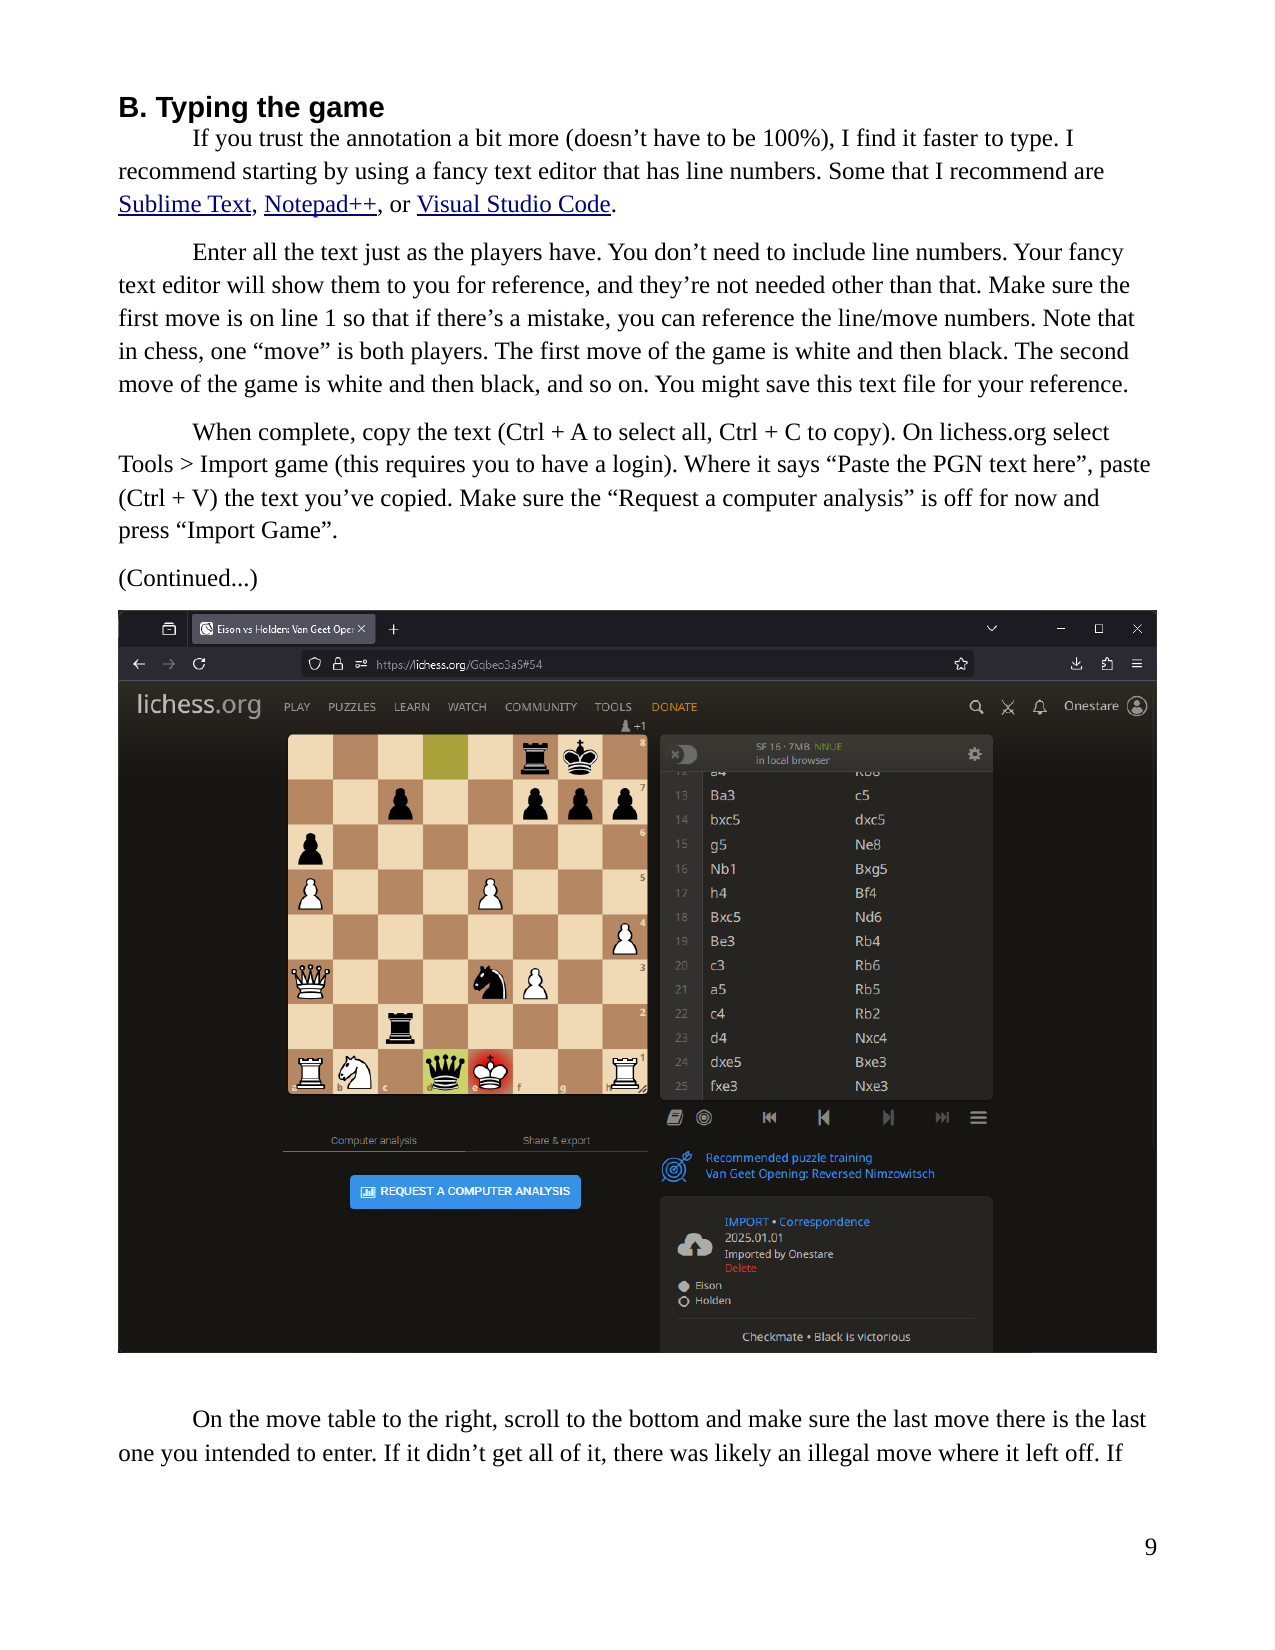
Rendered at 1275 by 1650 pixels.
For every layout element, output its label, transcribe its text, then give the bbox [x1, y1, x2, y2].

text Enter all the text just as the players have. You don’t need to include line numbers. Your fancy text editor will show them to you for reference, and they’re not needed other than that. Make sure the first move is on line 1 so that if there’s a mistake, you can reference the line/move numbers. Note that in chess, one “move” is both players. The first move of the game is white and then black. The second move of the game is white and then black, and so on. You might save this text file for your reference. [118, 237, 1157, 398]
picture [118, 610, 1157, 1353]
text On the move table to the right, scroll to the bottom and make sure the last move there is the last one you intended to enter. If it didn’t get all of it, there was likely an illegal move where it left off. If [118, 1404, 1157, 1466]
text (Continued...) [118, 563, 1157, 592]
text If you trust the annotation a bit more (doesn’t have to be 100%), I find it faster to type. I recommend starting by using a fancy text editor that has line numbers. Some that I recommend are Sublime Text, Notepad++, or Visual Studio Code. [118, 123, 1157, 218]
subtitle B. Typing the game [118, 89, 1157, 123]
text When complete, copy the text (Ctrl + A to select all, Ctrl + C to copy). On lichess.org select Tools > Import game (this requires you to have a login). Where it says “Paste the PGN text here”, paste (Ctrl + V) the text you’ve copied. Make sure the “Request a computer analysis” is off for now and press “Import Game”. [118, 417, 1157, 544]
